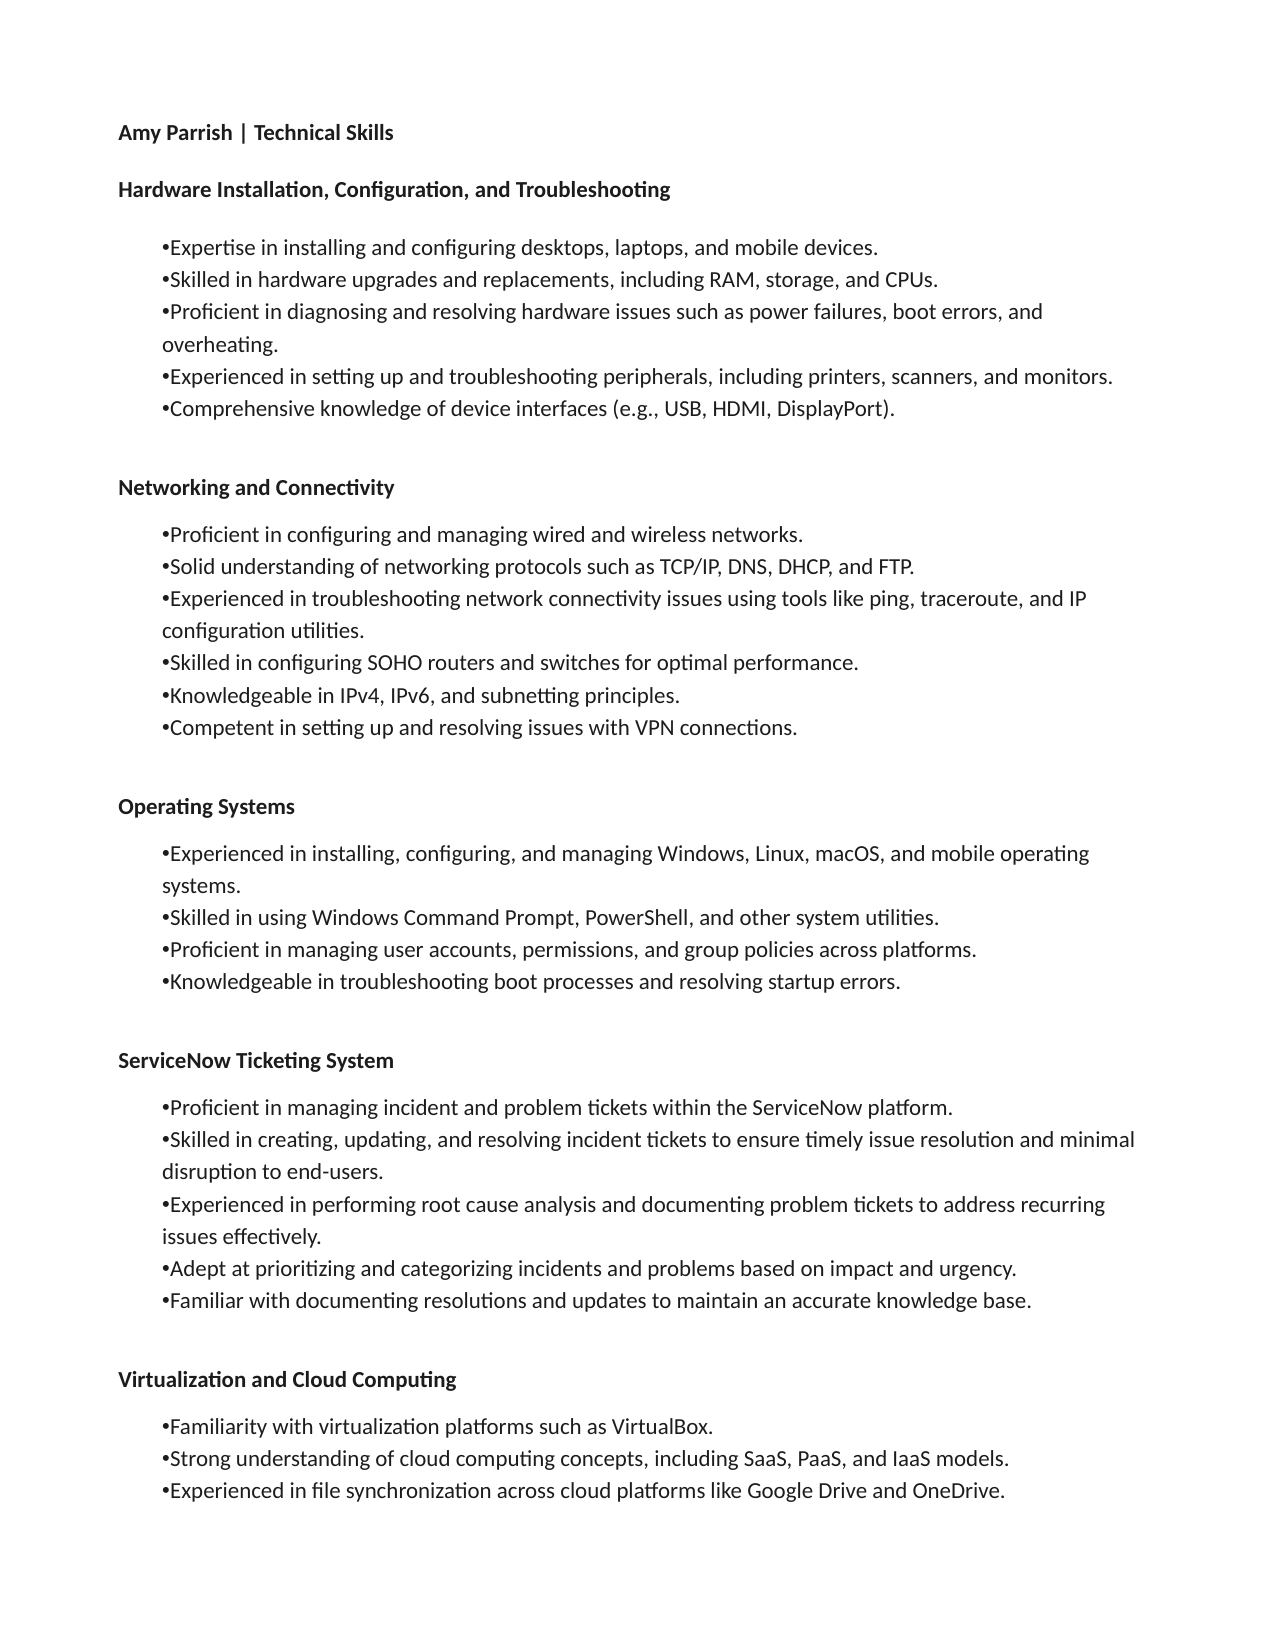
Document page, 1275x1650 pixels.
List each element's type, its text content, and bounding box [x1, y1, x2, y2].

list Skilled in creating, updating, and resolving incident tickets to ensure timely issue resolution and minimal disruption to end-users. [162, 1125, 1157, 1186]
list Skilled in configuring SOHO routers and switches for optimal performance. [162, 648, 1157, 677]
text Networking and Connectivity [118, 473, 1157, 501]
text ServiceNow Ticketing System [118, 1046, 1157, 1074]
list Proficient in diagnosing and resolving hardware issues such as power failures, boot errors, and overheating. [162, 297, 1157, 358]
list Strong understanding of cloud computing concepts, including SaaS, PaaS, and IaaS models. [162, 1444, 1157, 1472]
list Expertise in installing and configuring desktops, laptops, and mobile devices. [162, 233, 1157, 261]
text Amy Parrish | Technical Skills [118, 118, 1157, 146]
list Competent in setting up and resolving issues with VPN connections. [162, 713, 1157, 741]
text Operating Systems [118, 792, 1157, 820]
list Experienced in installing, configuring, and managing Windows, Linux, macOS, and mobile operating systems. [162, 839, 1157, 899]
text Virtualization and Cloud Computing [118, 1365, 1157, 1393]
list Experienced in file synchronization across cloud platforms like Google Drive and OneDrive. [162, 1476, 1157, 1504]
list Adept at prioritizing and categorizing incidents and problems based on impact and urgency. [162, 1254, 1157, 1282]
list Experienced in setting up and troubleshooting peripherals, including printers, scanners, and monitors. [162, 362, 1157, 390]
list Familiar with documenting resolutions and updates to maintain an accurate knowledge base. [162, 1286, 1157, 1314]
list Knowledgeable in IPv4, IPv6, and subnetting principles. [162, 681, 1157, 709]
list Proficient in managing incident and problem tickets within the ServiceNow platform. [162, 1093, 1157, 1121]
list Proficient in configuring and managing wired and wireless networks. [162, 520, 1157, 548]
list Skilled in hardware upgrades and replacements, including RAM, storage, and CPUs. [162, 265, 1157, 293]
text Hardware Installation, Configuration, and Troubleshooting [118, 176, 1157, 204]
list Comprehensive knowledge of device interfaces (e.g., USB, HDMI, DisplayPort). [162, 394, 1157, 422]
list Knowledgeable in troubleshooting boot processes and resolving startup errors. [162, 967, 1157, 995]
list Familiarity with virtualization platforms such as VirtualBox. [162, 1412, 1157, 1440]
list Proficient in managing user accounts, permissions, and group policies across platforms. [162, 935, 1157, 963]
list Solid understanding of networking protocols such as TCP/IP, DNS, DHCP, and FTP. [162, 552, 1157, 580]
list Experienced in performing root cause analysis and documenting problem tickets to address recurring issues effectively. [162, 1190, 1157, 1250]
list Skilled in using Windows Command Prompt, PowerShell, and other system utilities. [162, 903, 1157, 931]
list Experienced in troubleshooting network connectivity issues using tools like ping, traceroute, and IP configuration utilities. [162, 584, 1157, 644]
